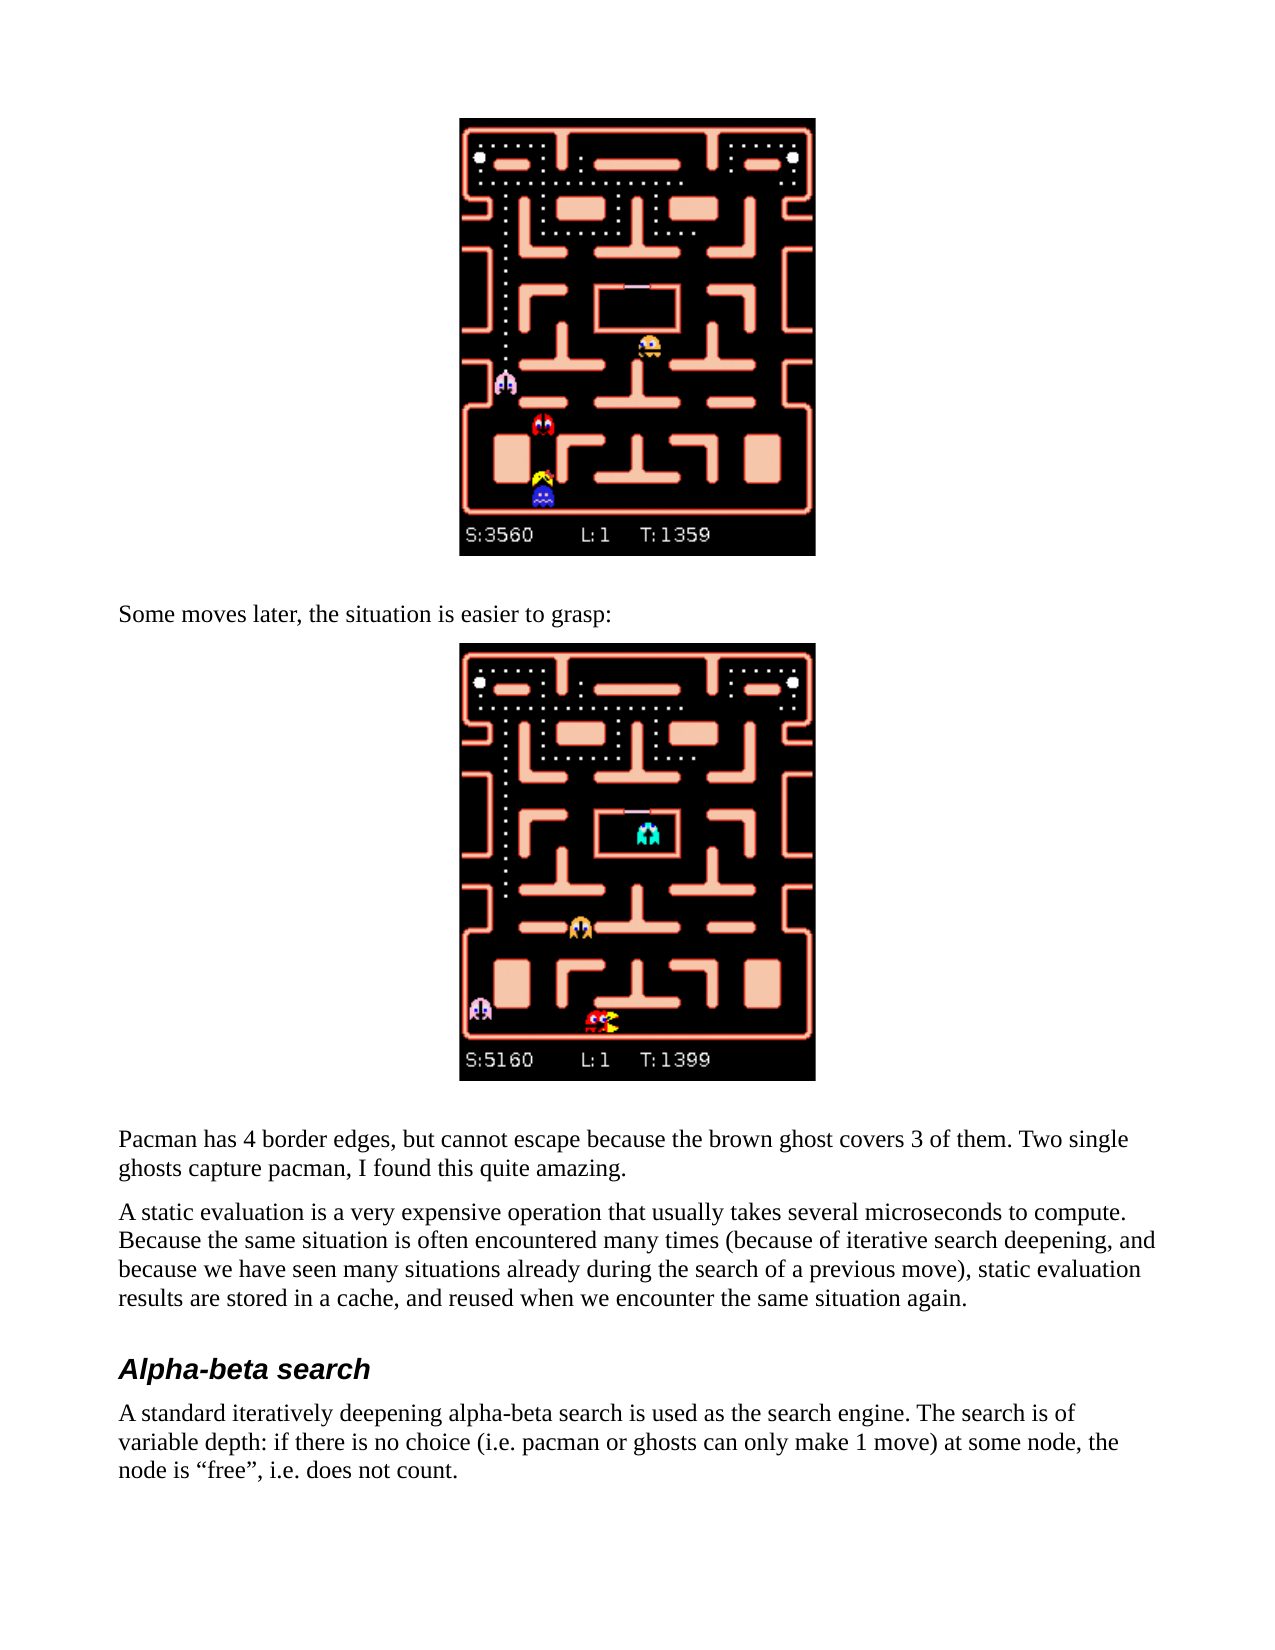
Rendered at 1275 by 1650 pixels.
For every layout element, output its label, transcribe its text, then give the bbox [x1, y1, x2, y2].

text A static evaluation is a very expensive operation that usually takes several microseconds to compute. Because the same situation is often encountered many times (because of iterative search deepening, and because we have seen many situations already during the search of a previous move), static evaluation results are stored in a cache, and reused when we encounter the same situation again. [118, 1197, 1157, 1312]
picture [459, 118, 816, 556]
text A standard iteratively deepening alpha-beta search is used as the search engine. The search is of variable depth: if there is no choice (i.e. pacman or ghosts can only make 1 move) at some node, the node is “free”, i.e. does not count. [118, 1398, 1157, 1484]
picture [459, 643, 816, 1081]
text Pacman has 4 border edges, but cannot escape because the brown ghost covers 3 of them. Two single ghosts capture pacman, I found this quite amazing. [118, 1124, 1157, 1182]
text Some moves later, the situation is easier to grasp: [118, 599, 1157, 628]
subtitle Alpha-beta search [118, 1352, 1157, 1385]
